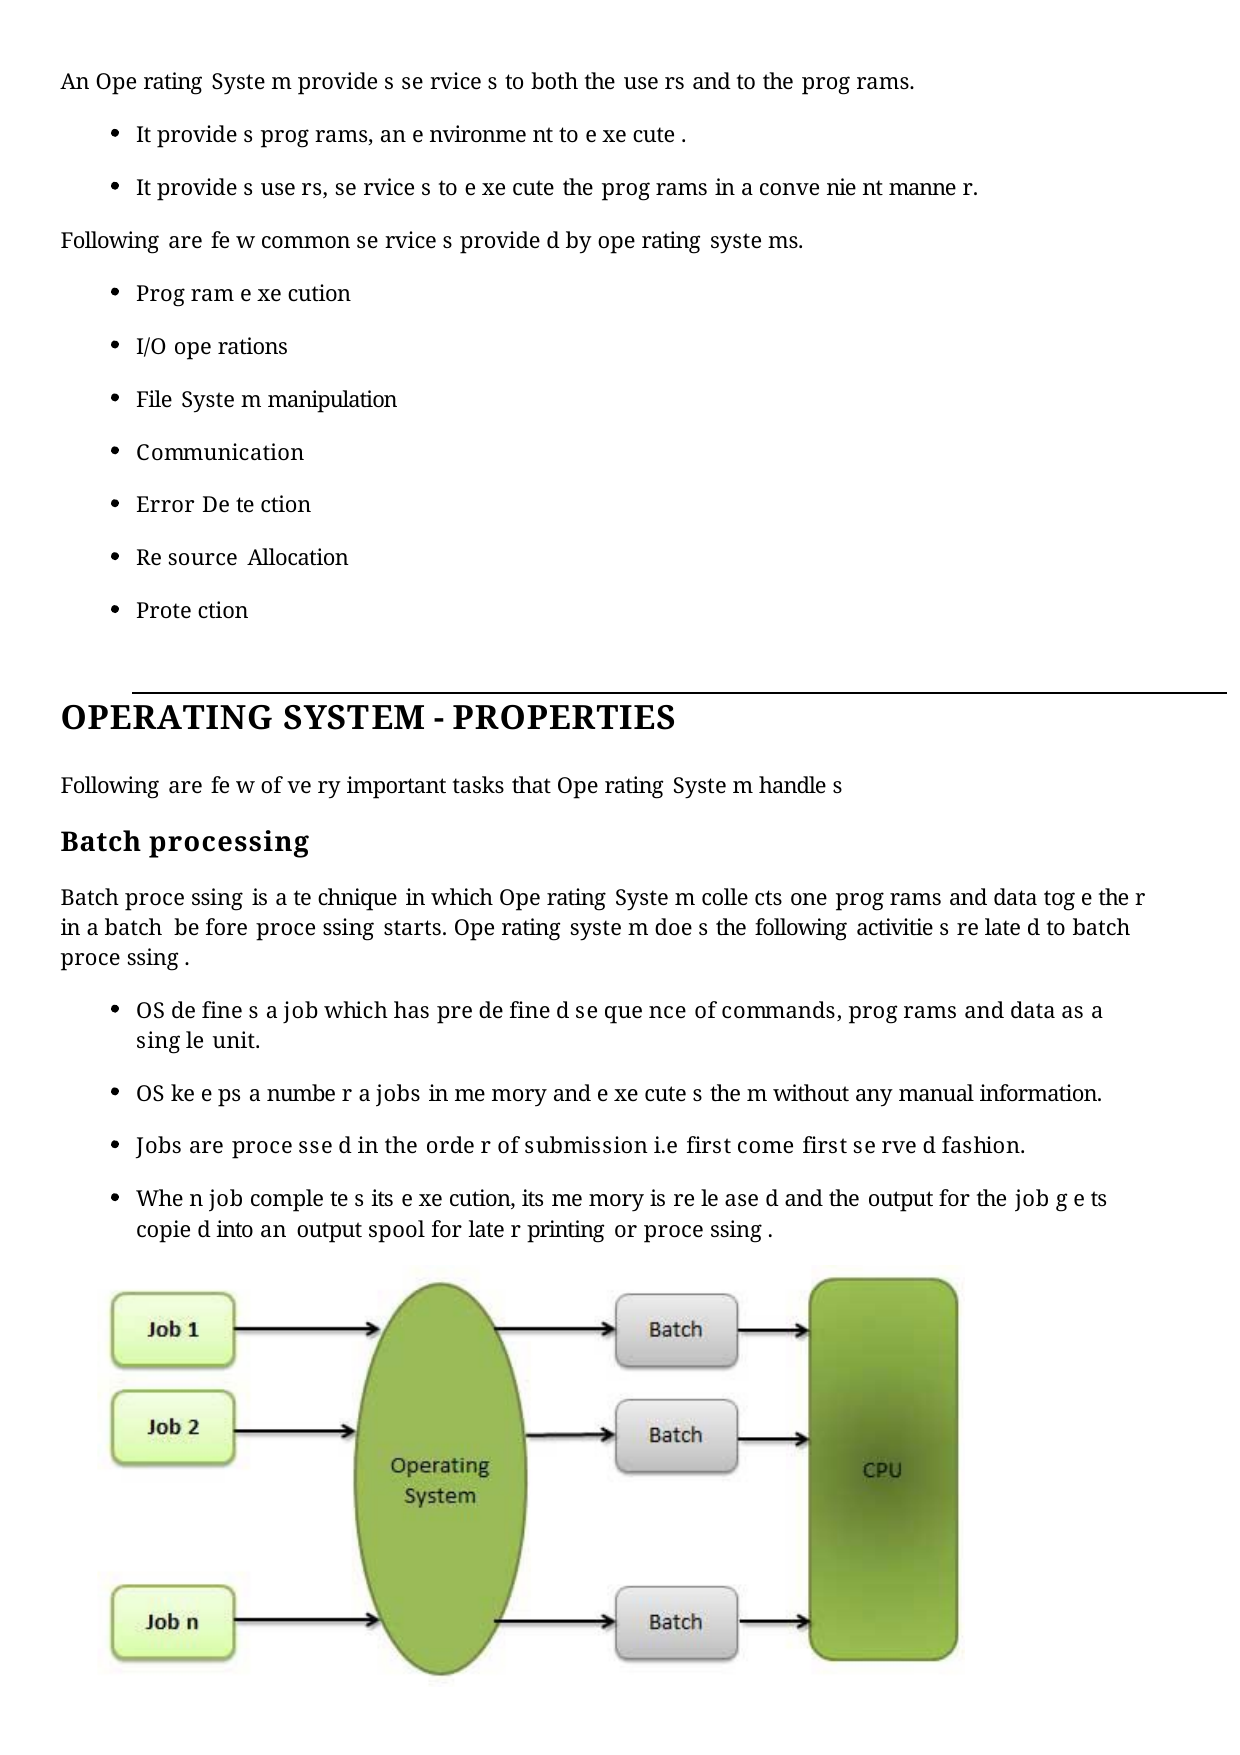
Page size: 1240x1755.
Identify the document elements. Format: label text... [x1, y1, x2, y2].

text Error De te ction [136, 489, 1148, 519]
text Prote ction [136, 595, 1148, 625]
text An Ope rating Syste m provide s se rvice s to both the use rs and to the prog rams. [60, 66, 1148, 96]
text OS ke e ps a numbe r a jobs in me mory and e xe cute s the m without any manual information. [136, 1078, 1148, 1107]
text Following are fe w of ve ry important tasks that Ope rating Syste m handle s [60, 770, 1148, 799]
text Communication [136, 437, 1148, 466]
text Following are fe w common se rvice s provide d by ope rating syste ms. [60, 225, 1148, 255]
text Whe n job comple te s its e xe cution, its me mory is re le ase d and the output for the job g e ts copie d into an output spool for late r printing or proce ssing . [136, 1183, 1148, 1243]
text Batch proce ssing is a te chnique in which Ope rating Syste m colle cts one prog rams and data tog e the r in a batch be fore proce ssing starts. Ope rating syste m doe s the following activitie s re late d to batch proce ssing . [60, 882, 1148, 972]
text Re source Allocation [136, 542, 1148, 572]
text It provide s use rs, se rvice s to e xe cute the prog rams in a conve nie nt manne r. [136, 172, 1148, 202]
text It provide s prog rams, an e nvironme nt to e xe cute . [136, 119, 1148, 149]
text Jobs are proce sse d in the orde r of submission i.e first come first se rve d fashion. [136, 1131, 1148, 1160]
text OS de fine s a job which has pre de fine d se que nce of commands, prog rams and data as a sing le unit. [136, 995, 1148, 1054]
subtitle Batch processing [60, 823, 1148, 859]
text File Syste m manipulation [136, 384, 1148, 413]
text I/O ope rations [136, 331, 1148, 361]
text Prog ram e xe cution [136, 278, 1148, 308]
subtitle OPERATING SYSTEM - PROPERTIES [60, 649, 1148, 739]
